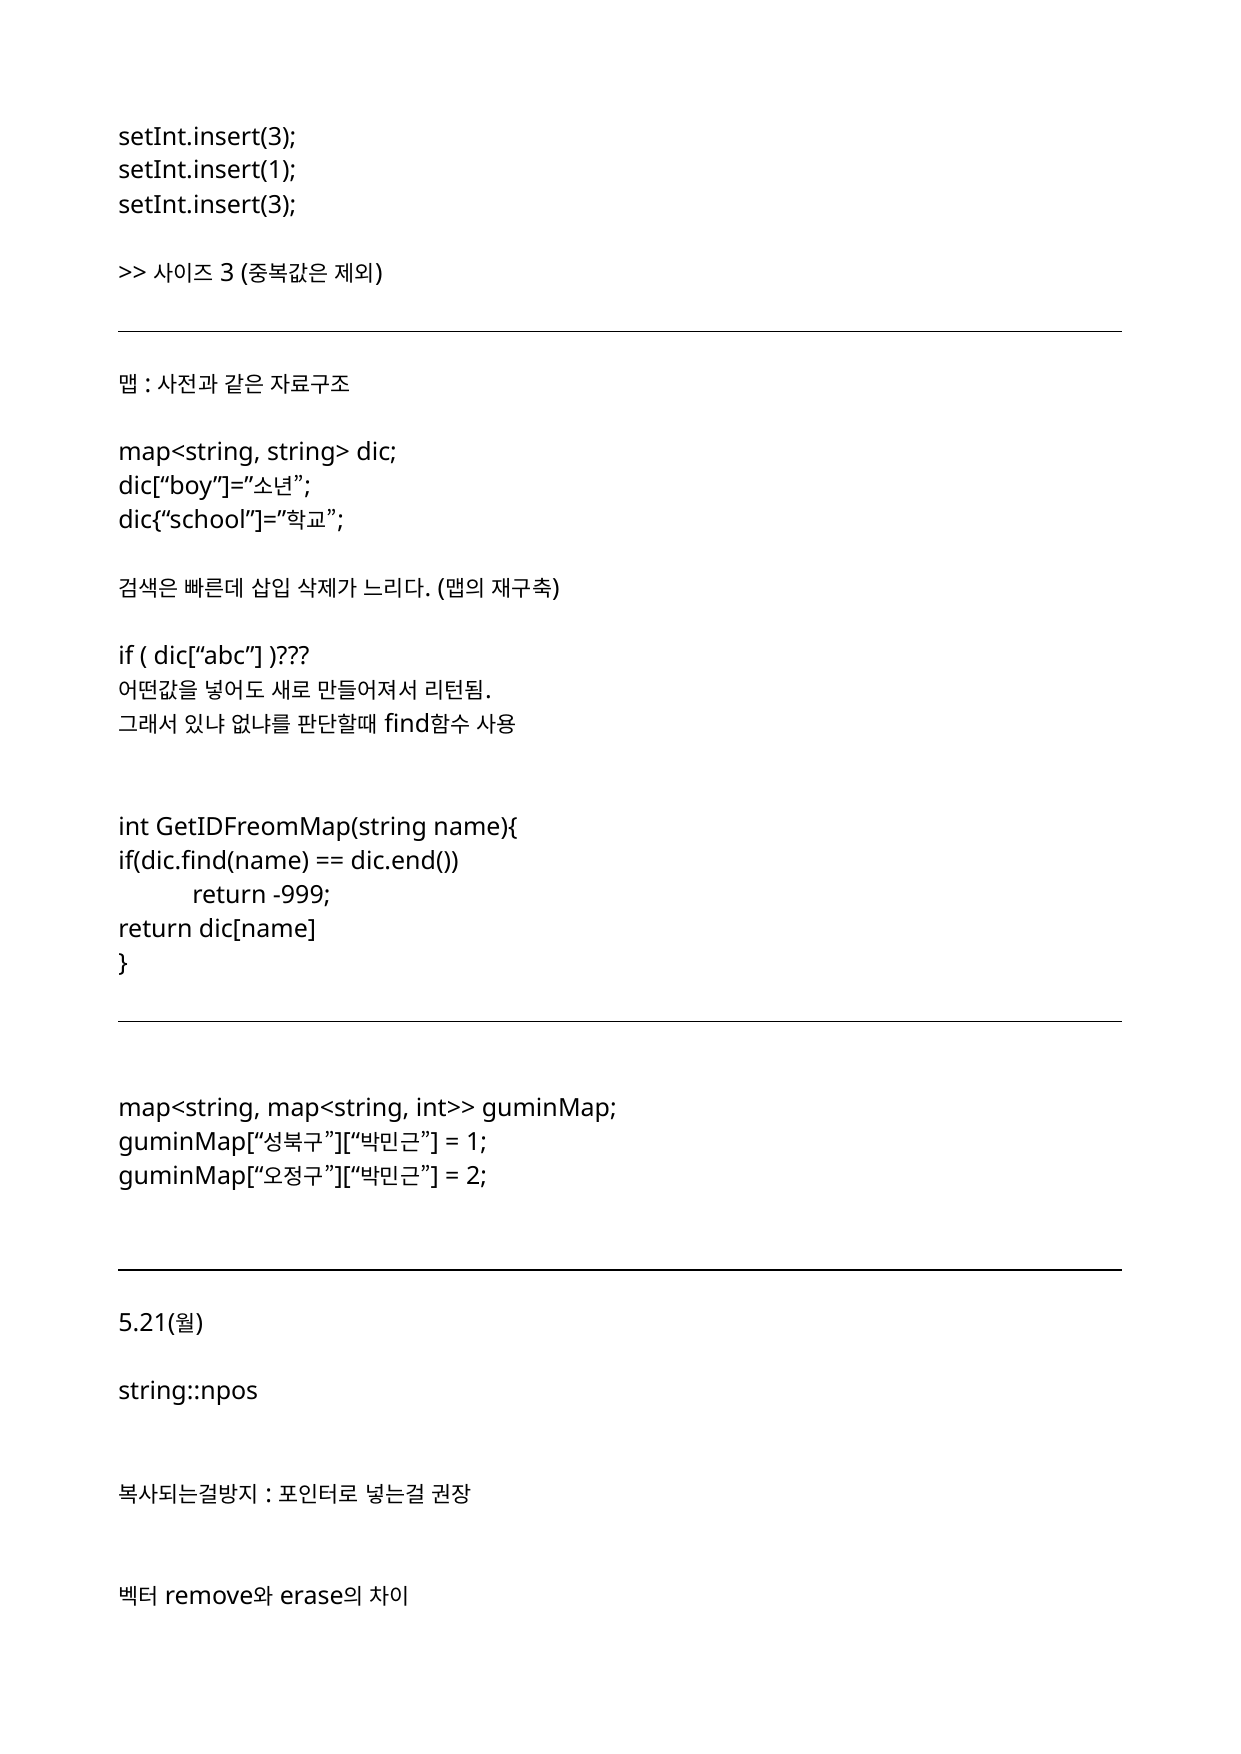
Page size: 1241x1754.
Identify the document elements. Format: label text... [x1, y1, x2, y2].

text map<string, map<string, int>> guminMap; [118, 1089, 1122, 1124]
text setInt.insert(3); [118, 186, 1122, 220]
text if(dic.find(name) == dic.end()) [118, 842, 1122, 876]
text 그래서 있냐 없냐를 판단할때 find함수 사용 [118, 706, 1122, 740]
text 검색은 빠른데 삽입 삭제가 느리다. (맵의 재구축) [118, 570, 1122, 604]
text } [118, 944, 1122, 978]
text setInt.insert(3); [118, 118, 1122, 152]
text guminMap[“성북구”][“박민근”] = 1; [118, 1124, 1122, 1158]
text >> 사이즈 3 (중복값은 제외) [118, 254, 1122, 288]
text return dic[name] [118, 910, 1122, 944]
text setInt.insert(1); [118, 152, 1122, 186]
text 5.21(월) [118, 1305, 1122, 1339]
text if ( dic[“abc”] )??? [118, 638, 1122, 672]
text string::npos [118, 1373, 1122, 1407]
text 맵 : 사전과 같은 자료구조 [118, 365, 1122, 399]
text dic[“boy”]=”소년”; [118, 468, 1122, 502]
text 복사되는걸방지 : 포인터로 넣는걸 권장 [118, 1475, 1122, 1509]
text map<string, string> dic; [118, 433, 1122, 468]
text return -999; [118, 876, 1122, 910]
text 벡터 remove와 erase의 차이 [118, 1577, 1122, 1611]
text 어떤값을 넣어도 새로 만들어져서 리턴됨. [118, 672, 1122, 706]
text int GetIDFreomMap(string name){ [118, 808, 1122, 842]
text guminMap[“오정구”][“박민근”] = 2; [118, 1158, 1122, 1192]
text dic{“school”]=”학교”; [118, 502, 1122, 536]
